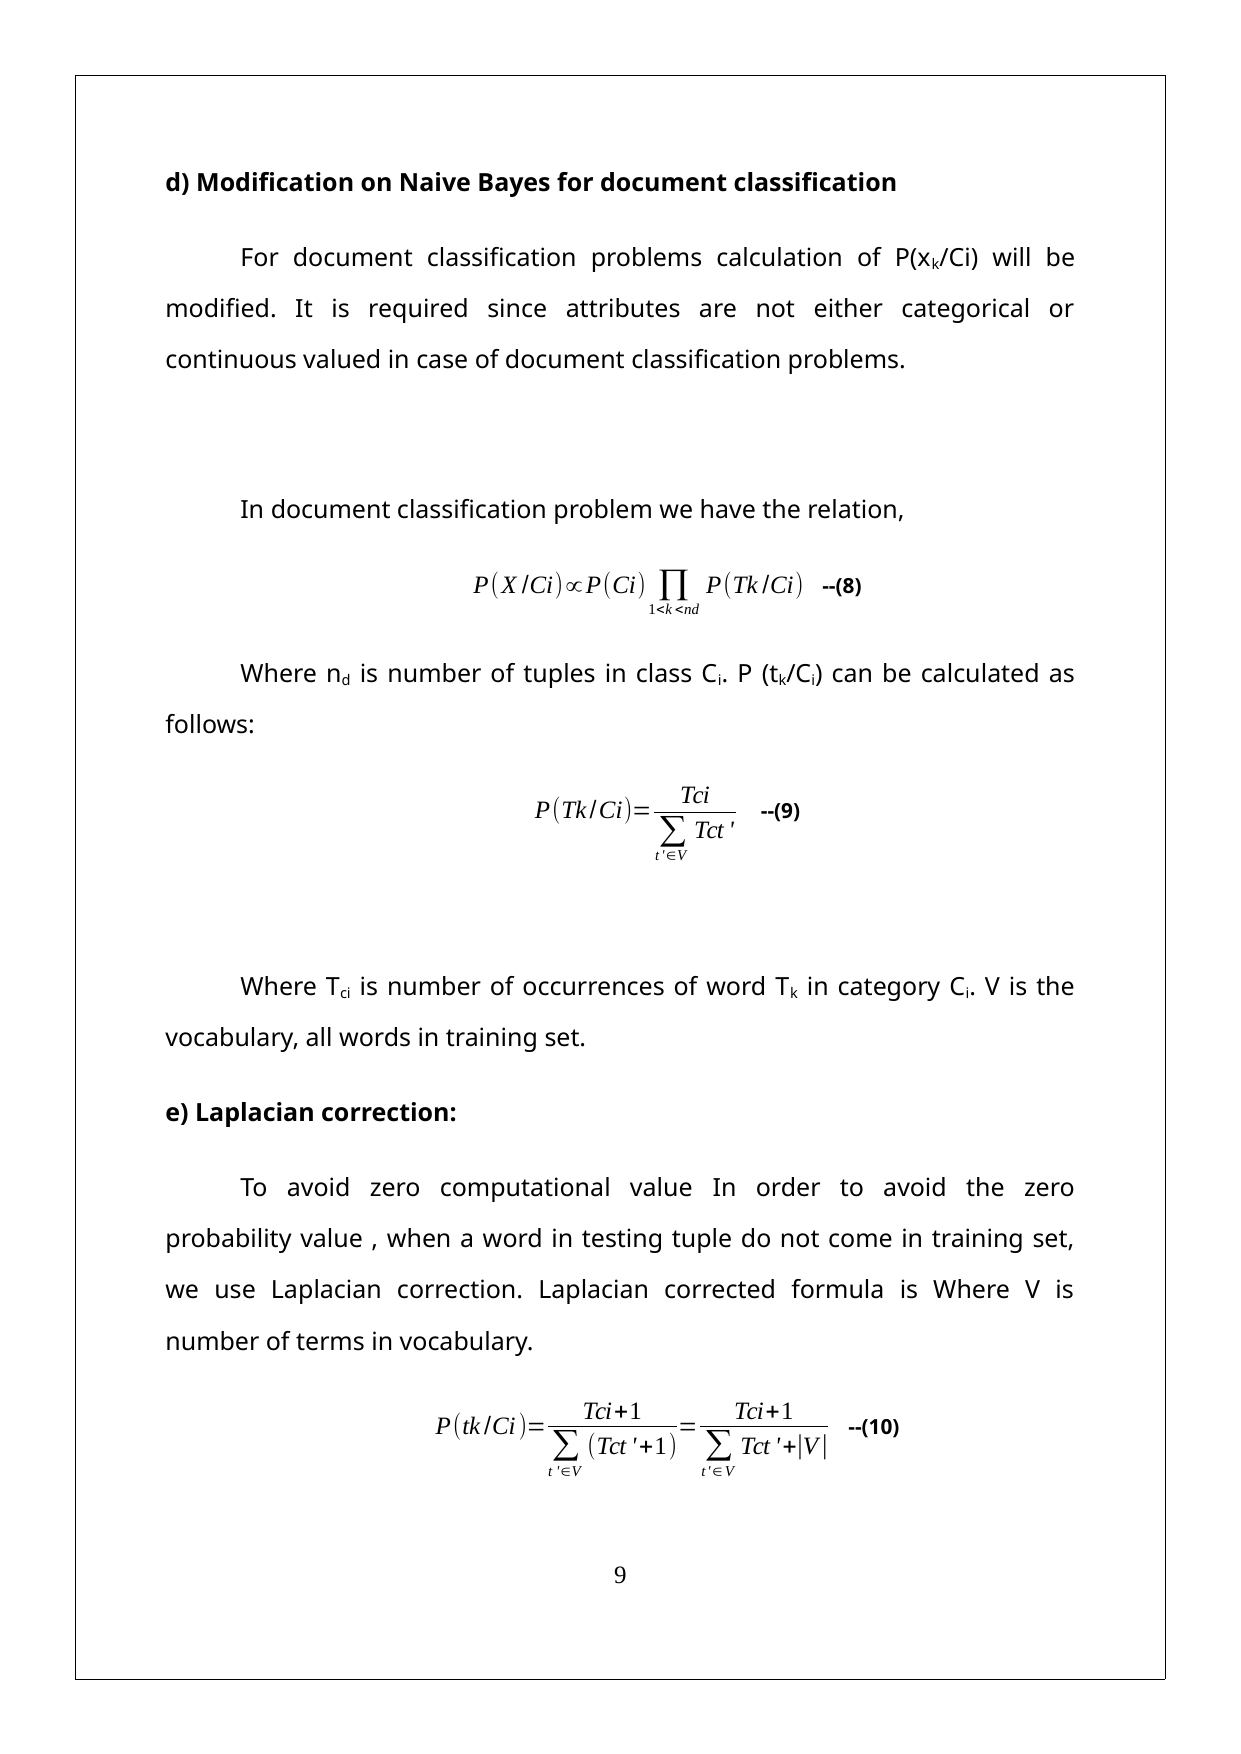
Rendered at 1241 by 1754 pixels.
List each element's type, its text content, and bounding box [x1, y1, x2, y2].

text Where Tci is number of occurrences of word Tk in category Ci. V is the vocabulary, all words in training set. [165, 969, 1075, 1054]
text For document classification problems calculation of P(xk/Ci) will be modified. It is required since attributes are not either categorical or continuous valued in case of document classification problems. [165, 240, 1075, 376]
text Where nd is number of tuples in class Ci. P (tk/Ci) can be calculated as follows: [165, 656, 1075, 741]
text To avoid zero computational value In order to avoid the zero probability value , when a word in testing tuple do not come in training set, we use Laplacian correction. Laplacian corrected formula is Where V is number of terms in vocabulary. [165, 1170, 1075, 1357]
text --(10) [165, 1398, 1075, 1480]
text --(8) [165, 567, 1075, 618]
text In document classification problem we have the relation, [165, 492, 1075, 526]
text --(9) [165, 782, 1075, 864]
text e) Laplacian correction: [165, 1095, 1075, 1129]
text d) Modification on Naive Bayes for document classification [165, 165, 1075, 199]
